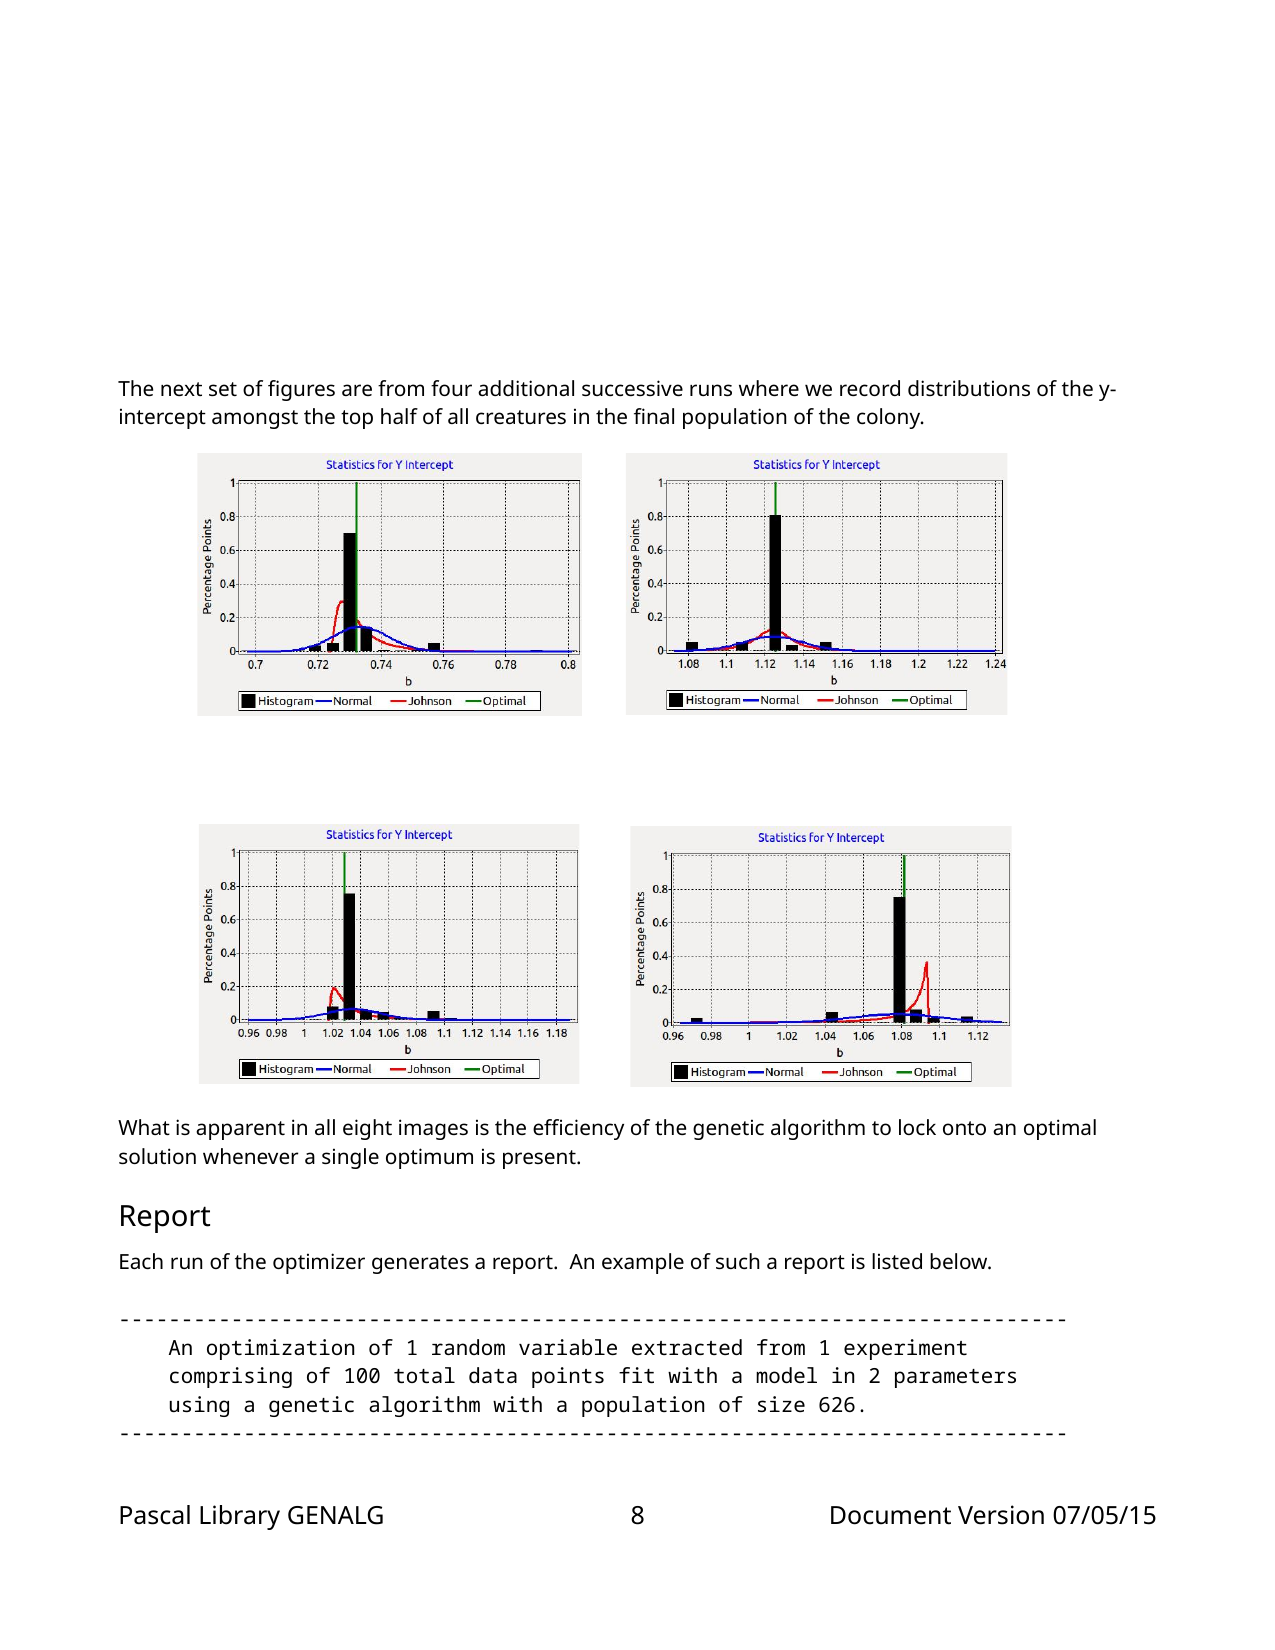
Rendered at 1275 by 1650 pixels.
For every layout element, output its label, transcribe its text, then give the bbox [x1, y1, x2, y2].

text The next set of figures are from four additional successive runs where we record distributions of the y-intercept amongst the top half of all creatures in the final population of the colony. [118, 374, 1157, 431]
text An optimization of 1 random variable extracted from 1 experiment [118, 1333, 1157, 1361]
picture [630, 826, 1012, 1087]
text comprising of 100 total data points fit with a model in 2 parameters [118, 1361, 1157, 1390]
picture [625, 453, 1008, 715]
text using a genetic algorithm with a population of size 626. [118, 1390, 1157, 1418]
text What is apparent in all eight images is the efficiency of the genetic algorithm to lock onto an optimal solution whenever a single optimum is present. [118, 1113, 1157, 1170]
picture [198, 824, 580, 1084]
text ---------------------------------------------------------------------------- [118, 1304, 1157, 1333]
picture [197, 453, 582, 716]
subtitle Report [118, 1195, 1157, 1235]
text ---------------------------------------------------------------------------- [118, 1418, 1157, 1447]
text Each run of the optimizer generates a report. An example of such a report is listed below. [118, 1247, 1157, 1276]
